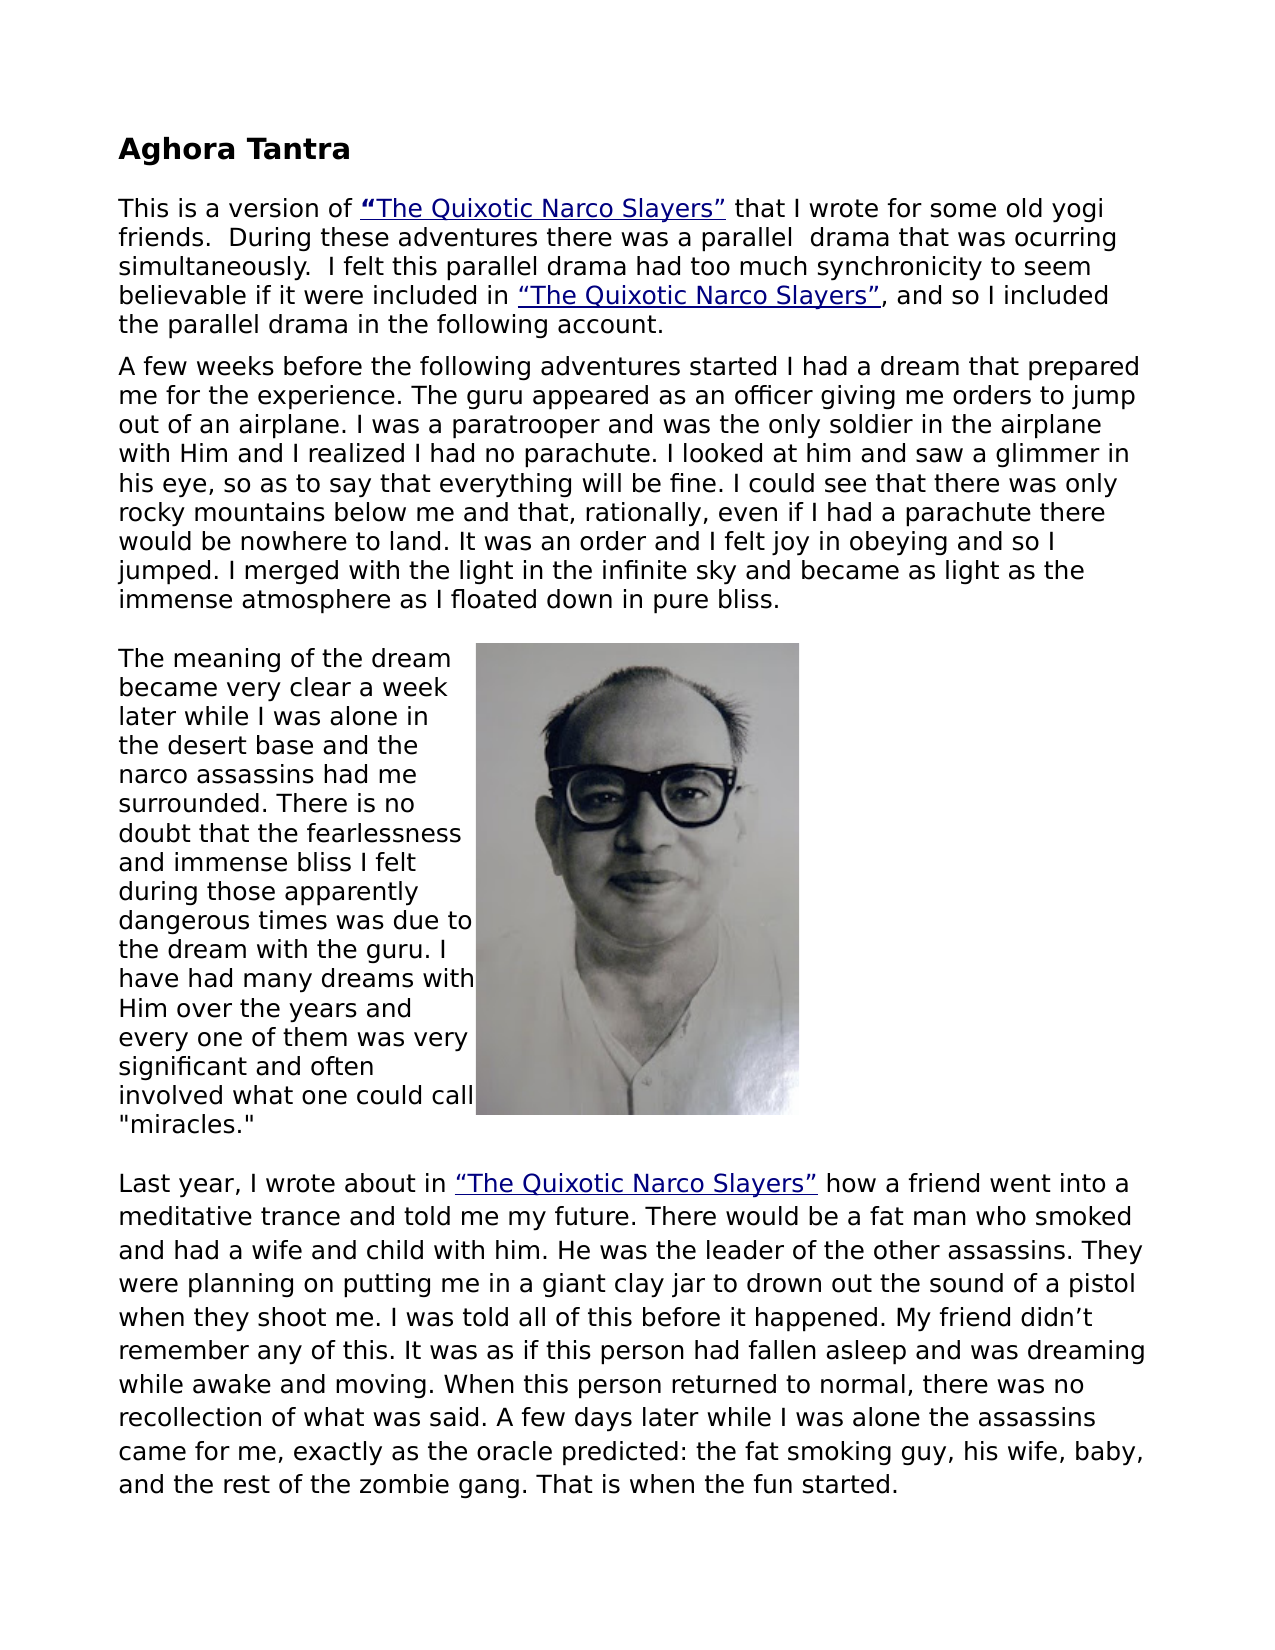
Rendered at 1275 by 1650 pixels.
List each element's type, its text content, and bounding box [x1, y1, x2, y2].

text Last year, I wrote about in “The Quixotic Narco Slayers” how a friend went into a meditative trance and told me my future. There would be a fat man who smoked and had a wife and child with him. He was the leader of the other assassins. They were planning on putting me in a giant clay jar to drown out the sound of a pistol when they shoot me. I was told all of this before it happened. My friend didn’t remember any of this. It was as if this person had fallen asleep and was dreaming while awake and moving. When this person returned to normal, there was no recollection of what was said. A few days later while I was alone the assassins came for me, exactly as the oracle predicted: the fat smoking guy, his wife, baby, and the rest of the zombie gang. That is when the fun started. [118, 1169, 1157, 1500]
text A few weeks before the following adventures started I had a dream that prepared me for the experience. The guru appeared as an officer giving me orders to jump out of an airplane. I was a paratrooper and was the only soldier in the airplane with Him and I realized I had no parachute. I looked at him and saw a glimmer in his eye, so as to say that everything will be fine. I could see that there was only rocky mountains below me and that, rationally, even if I had a parachute there would be nowhere to land. It was an order and I felt joy in obeying and so I jumped. I merged with the light in the infinite sky and became as light as the immense atmosphere as I floated down in pure bliss. [118, 352, 1157, 614]
subtitle Aghora Tantra [118, 133, 1157, 167]
text The meaning of the dream became very clear a week later while I was alone in the desert base and the narco assassins had me surrounded. There is no doubt that the fearlessness and immense bliss I felt during those apparently dangerous times was due to the dream with the guru. I have had many dreams with Him over the years and every one of them was very significant and often involved what one could call "miracles." [118, 644, 1157, 1139]
picture [475, 643, 800, 1115]
subtitle This is a version of “The Quixotic Narco Slayers” that I wrote for some old yogi friends. During these adventures there was a parallel drama that was ocurring simultaneously. I felt this parallel drama had too much synchronicity to seem believable if it were included in “The Quixotic Narco Slayers”, and so I included the parallel drama in the following account. [118, 194, 1157, 339]
